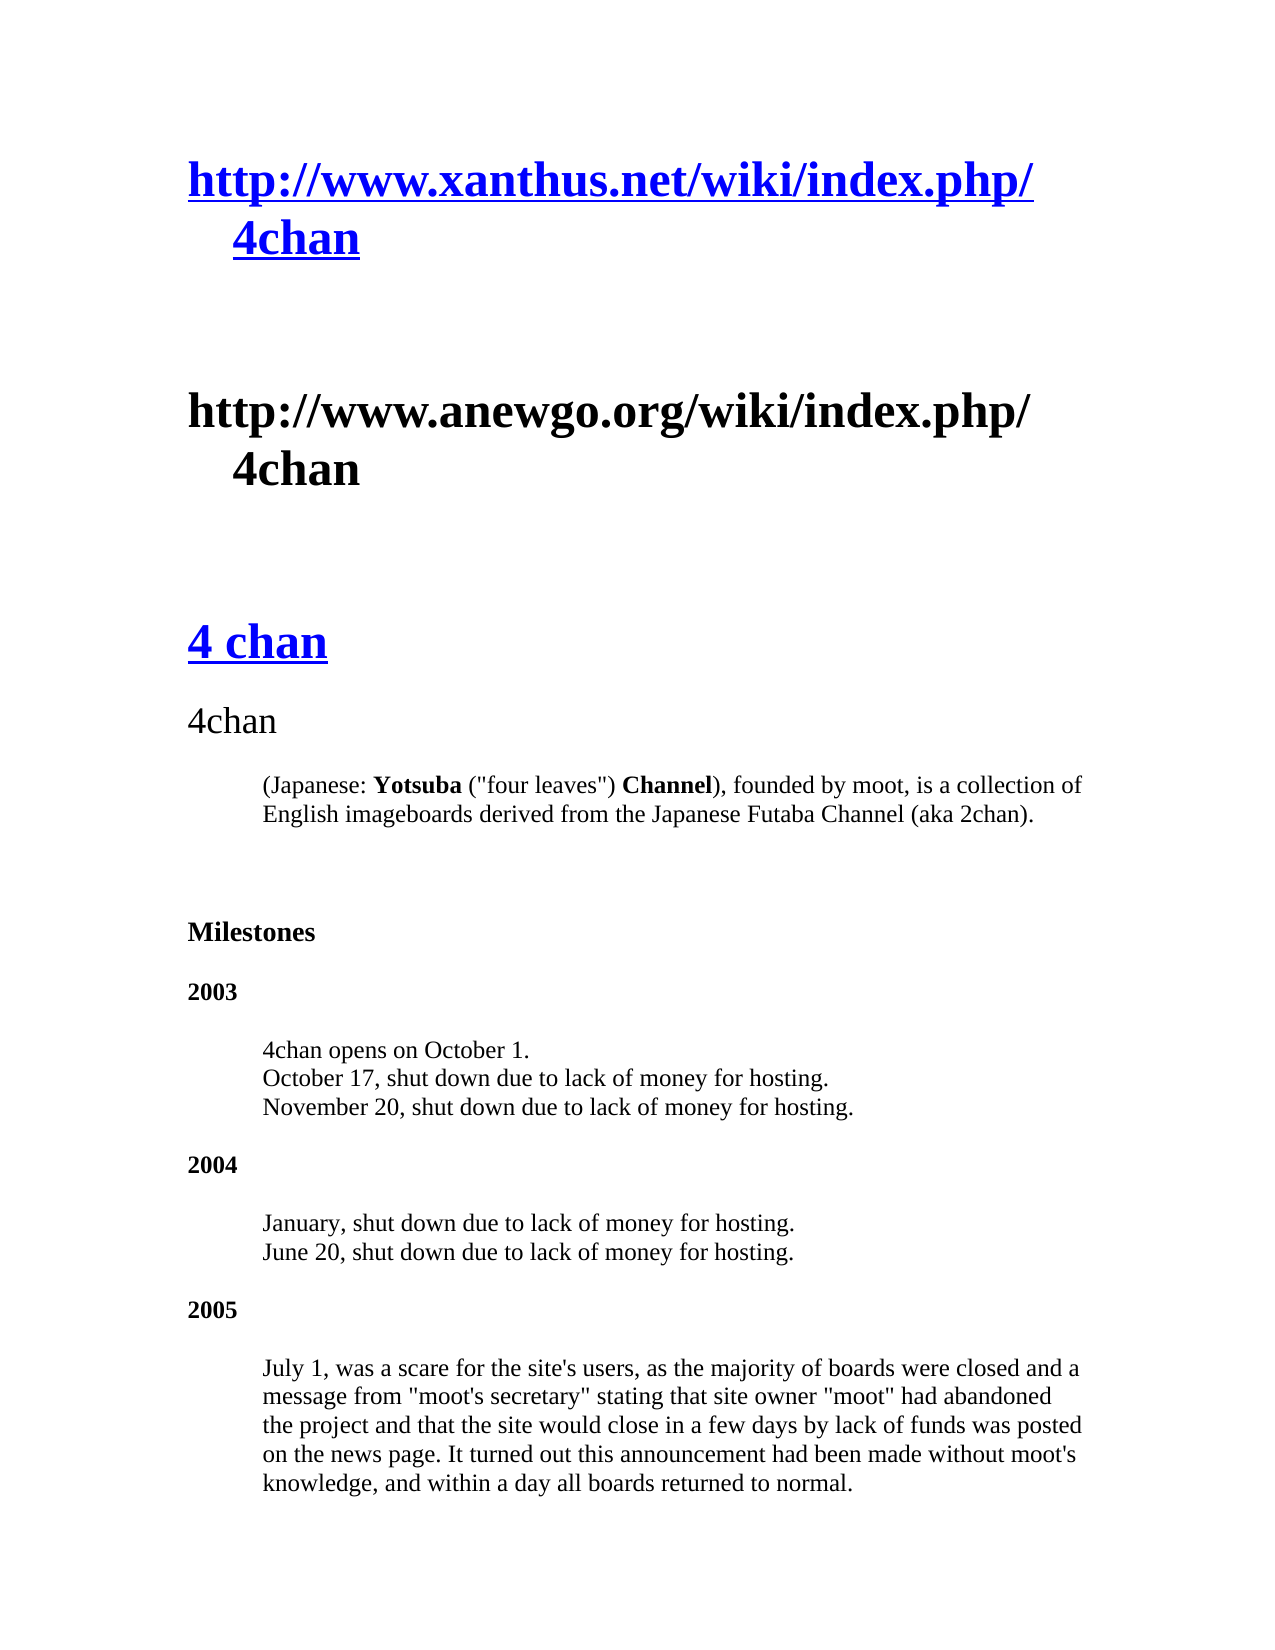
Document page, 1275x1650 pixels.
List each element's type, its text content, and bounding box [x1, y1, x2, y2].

subtitle 4chan [187, 698, 1087, 741]
text January, shut down due to lack of money for hosting. [262, 1208, 1087, 1237]
subtitle Milestones [187, 915, 1087, 948]
subtitle http://www.xanthus.net/wiki/index.php/4chan [187, 150, 1087, 265]
text 4chan opens on October 1. [262, 1035, 1087, 1063]
subtitle 4 chan [187, 612, 1087, 669]
text July 1, was a scare for the site's users, as the majority of boards were closed and a message from "moot's secretary" stating that site owner "moot" had abandoned the project and that the site would close in a few days by lack of funds was posted on the news page. It turned out this announcement had been made without moot's knowledge, and within a day all boards returned to normal. [262, 1353, 1087, 1496]
text November 20, shut down due to lack of money for hosting. [262, 1092, 1087, 1121]
subtitle 2004 [187, 1150, 1087, 1179]
text October 17, shut down due to lack of money for hosting. [262, 1063, 1087, 1092]
text June 20, shut down due to lack of money for hosting. [262, 1237, 1087, 1266]
subtitle 2005 [187, 1295, 1087, 1323]
subtitle http://www.anewgo.org/wiki/index.php/4chan [187, 381, 1087, 496]
text (Japanese: Yotsuba ("four leaves") Channel), founded by moot, is a collection of English imageboards derived from the Japanese Futaba Channel (aka 2chan). [262, 771, 1087, 828]
subtitle 2003 [187, 977, 1087, 1006]
